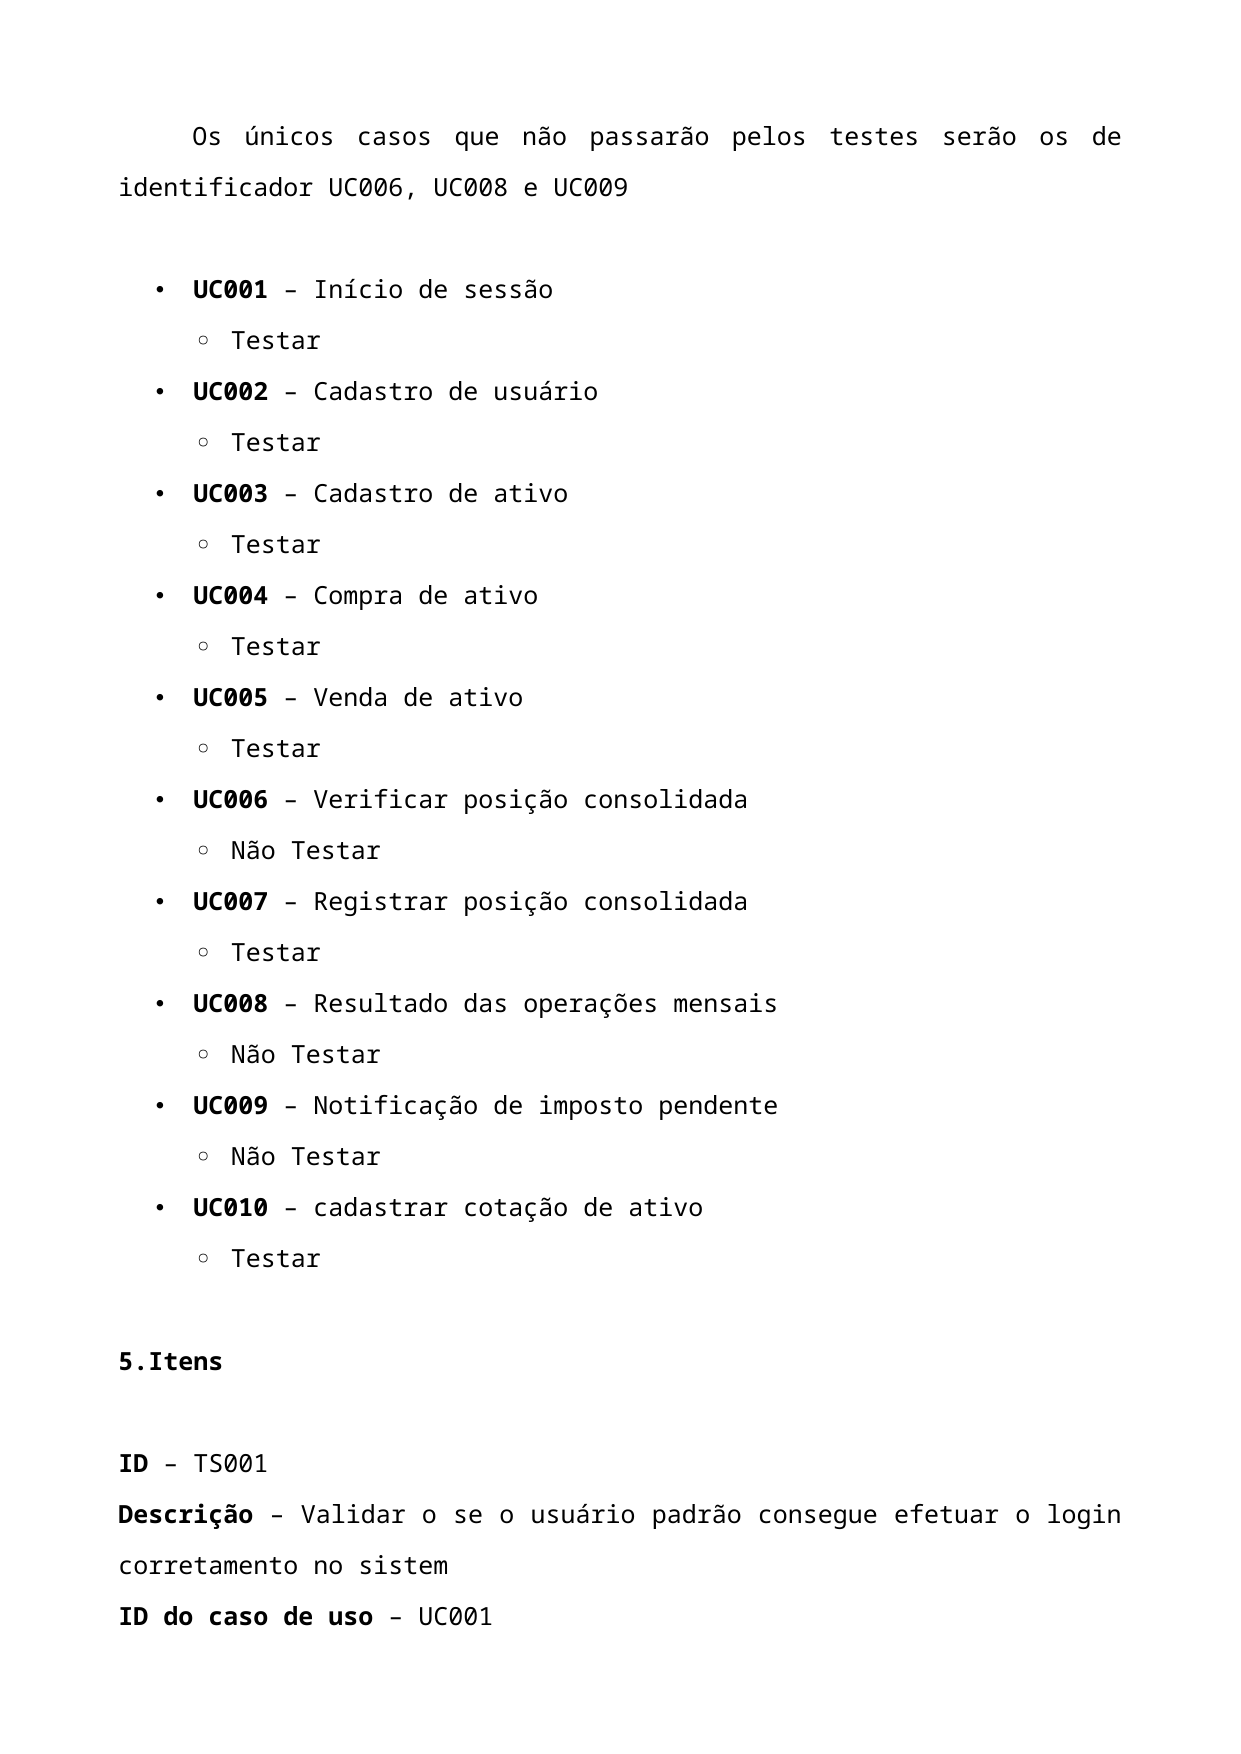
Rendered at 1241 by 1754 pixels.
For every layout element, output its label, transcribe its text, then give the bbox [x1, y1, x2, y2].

list UC005 – Venda de ativo [156, 679, 1122, 714]
list UC002 – Cadastro de usuário [156, 373, 1122, 407]
list Testar [193, 628, 1122, 663]
list Não Testar [193, 1139, 1122, 1173]
list Não Testar [193, 1037, 1122, 1071]
list UC009 – Notificação de imposto pendente [156, 1088, 1122, 1122]
list Testar [193, 1241, 1122, 1275]
list UC003 – Cadastro de ativo [156, 475, 1122, 509]
list Testar [193, 526, 1122, 561]
text 5.Itens [118, 1343, 1122, 1377]
list UC004 – Compra de ativo [156, 577, 1122, 612]
text Os únicos casos que não passarão pelos testes serão os de identificador UC006, UC008 e UC009 [118, 118, 1122, 203]
list Testar [193, 424, 1122, 458]
list Testar [193, 322, 1122, 356]
list UC010 – cadastrar cotação de ativo [156, 1190, 1122, 1224]
list UC006 – Verificar posição consolidada [156, 782, 1122, 816]
text ID do caso de uso – UC001 [118, 1598, 1122, 1632]
text Descrição – Validar o se o usuário padrão consegue efetuar o login corretamento no sistem [118, 1496, 1122, 1581]
list UC001 – Início de sessão [156, 271, 1122, 305]
text ID – TS001 [118, 1445, 1122, 1479]
list Testar [193, 731, 1122, 765]
list UC007 – Registrar posição consolidada [156, 884, 1122, 918]
list UC008 – Resultado das operações mensais [156, 986, 1122, 1020]
list Testar [193, 935, 1122, 969]
list Não Testar [193, 833, 1122, 867]
